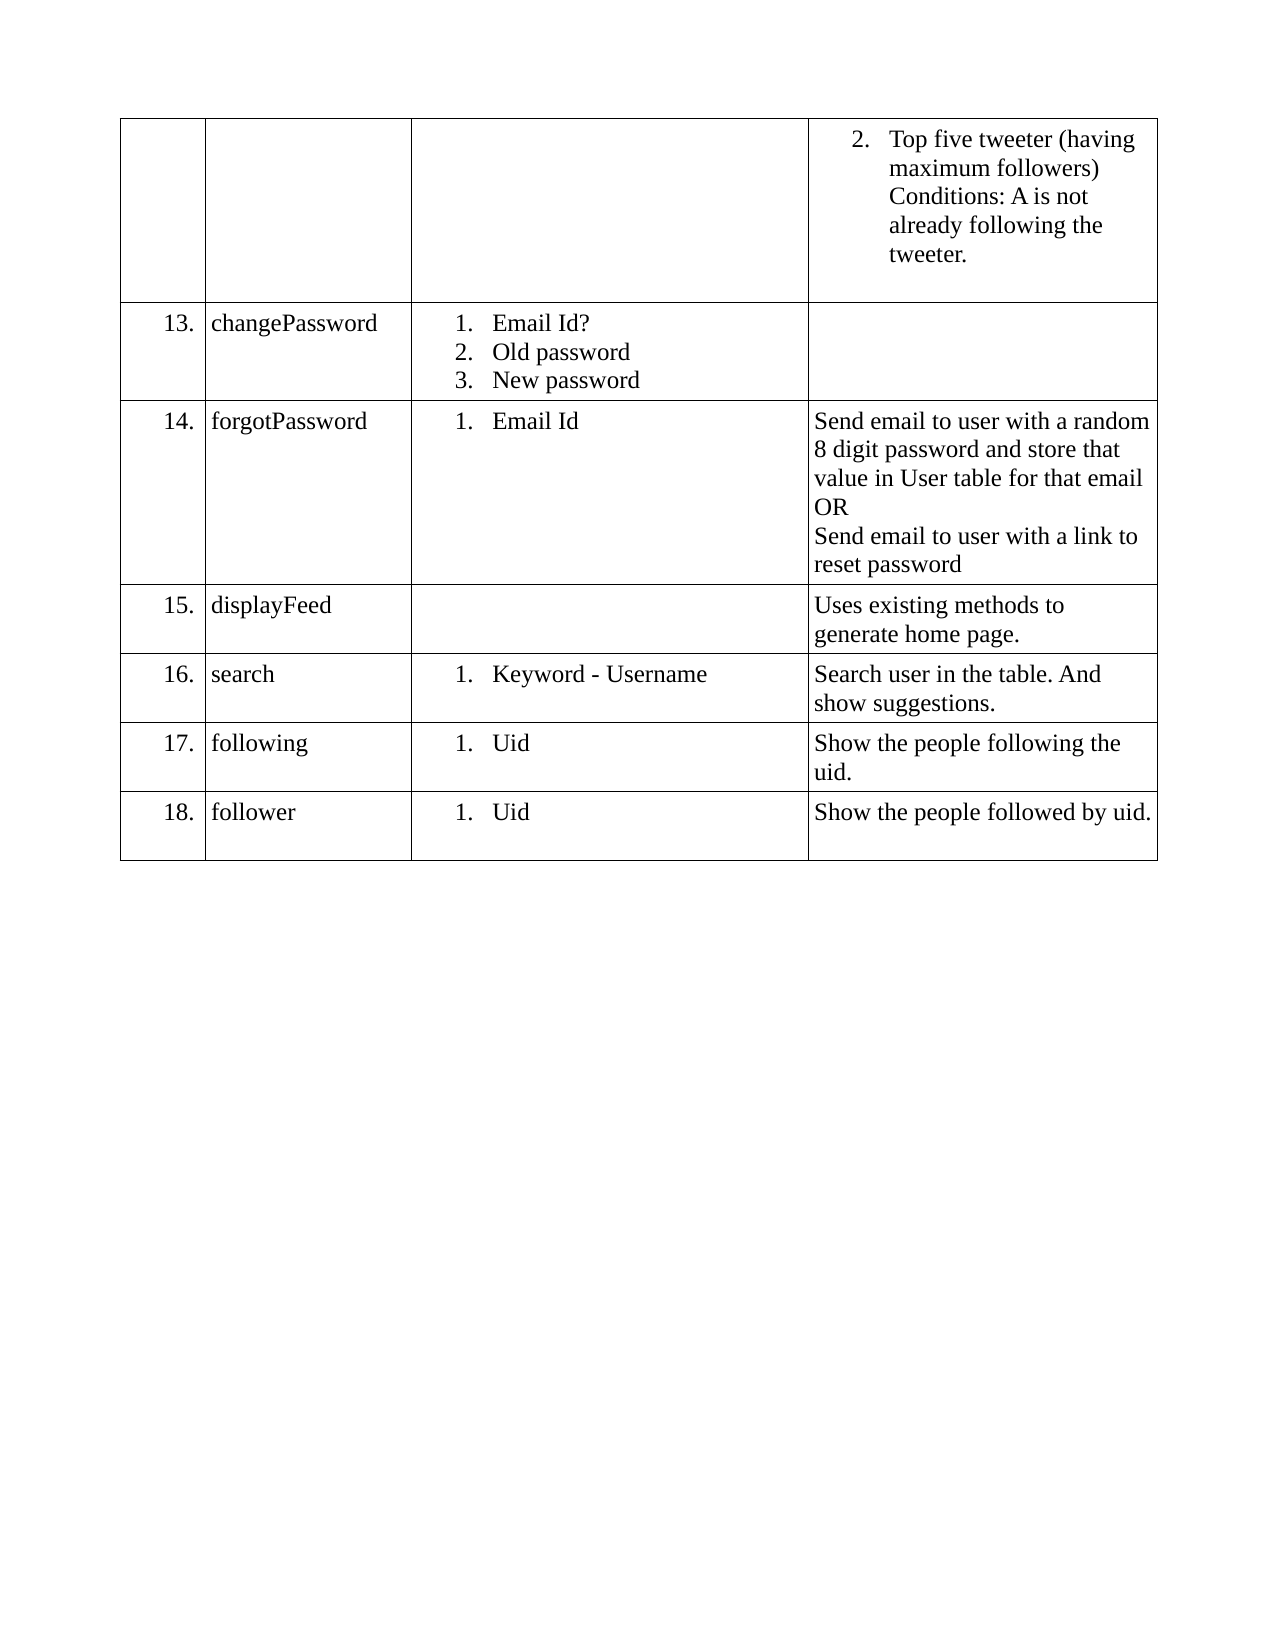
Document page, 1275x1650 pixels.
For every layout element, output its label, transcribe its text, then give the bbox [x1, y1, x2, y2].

table_cell From the Follow table, get uids transitively. Like A → B → C so suggest C to A. Conditions: A shouldn't be already following C and C != A. Top five tweeter (having maximum followers) Conditions: A is not already following the tweeter. [809, 119, 1157, 302]
table_cell Search user in the table. And show suggestions. [809, 654, 1157, 722]
table_cell forgotPassword [206, 401, 411, 584]
table_cell Email Id [412, 401, 808, 584]
table_cell [121, 654, 205, 722]
table_cell Uid [412, 723, 808, 791]
table_cell Show the people followed by uid. [809, 792, 1157, 860]
table_cell following [206, 723, 411, 791]
table_cell [121, 119, 205, 302]
table_cell [121, 723, 205, 791]
table_cell Send email to user with a random 8 digit password and store that value in User table for that email OR Send email to user with a link to reset password [809, 401, 1157, 584]
table_cell displayFeed [206, 585, 411, 653]
table_cell Show the people following the uid. [809, 723, 1157, 791]
table_cell Email Id? Old password New password [412, 303, 808, 400]
table_cell search [206, 654, 411, 722]
table_cell [206, 119, 411, 302]
table_cell follower [206, 792, 411, 860]
table_cell [121, 303, 205, 400]
table_cell [121, 585, 205, 653]
table_cell changePassword [206, 303, 411, 400]
table_cell [809, 303, 1157, 400]
table_cell [412, 119, 808, 302]
table_cell Uses existing methods to generate home page. [809, 585, 1157, 653]
table_cell Keyword - Username [412, 654, 808, 722]
table_cell [412, 585, 808, 653]
table_cell Uid [412, 792, 808, 860]
table_cell [121, 401, 205, 584]
table_cell [121, 792, 205, 860]
